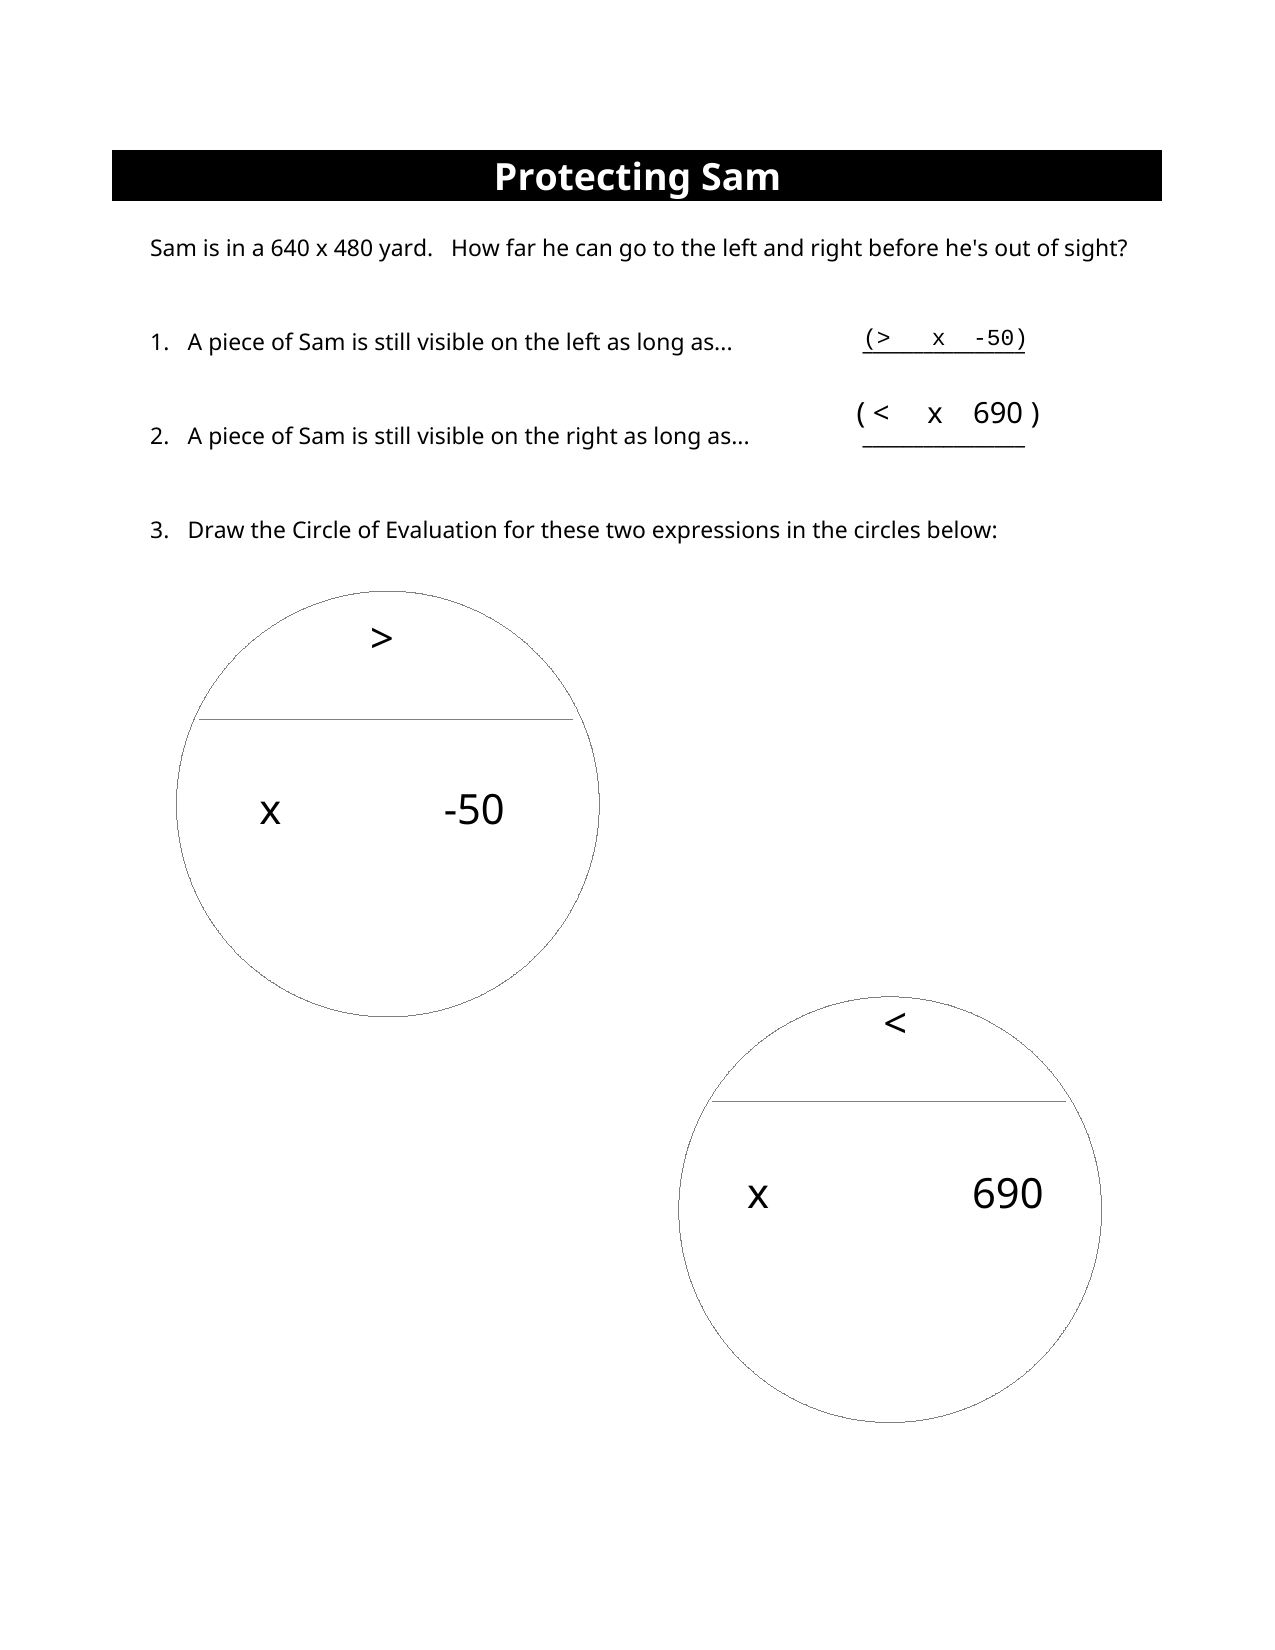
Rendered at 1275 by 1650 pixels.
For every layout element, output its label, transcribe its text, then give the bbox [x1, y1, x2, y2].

list Draw the Circle of Evaluation for these two expressions in the circles below: [150, 513, 1162, 545]
list A piece of Sam is still visible on the right as long as... ________________ [150, 420, 1162, 451]
subtitle Protecting Sam [112, 150, 1162, 201]
list Sam is in a 640 x 480 yard. How far he can go to the left and right before he's out of sight? [112, 232, 1162, 263]
list A piece of Sam is still visible on the left as long as... ________________ [150, 326, 1162, 357]
